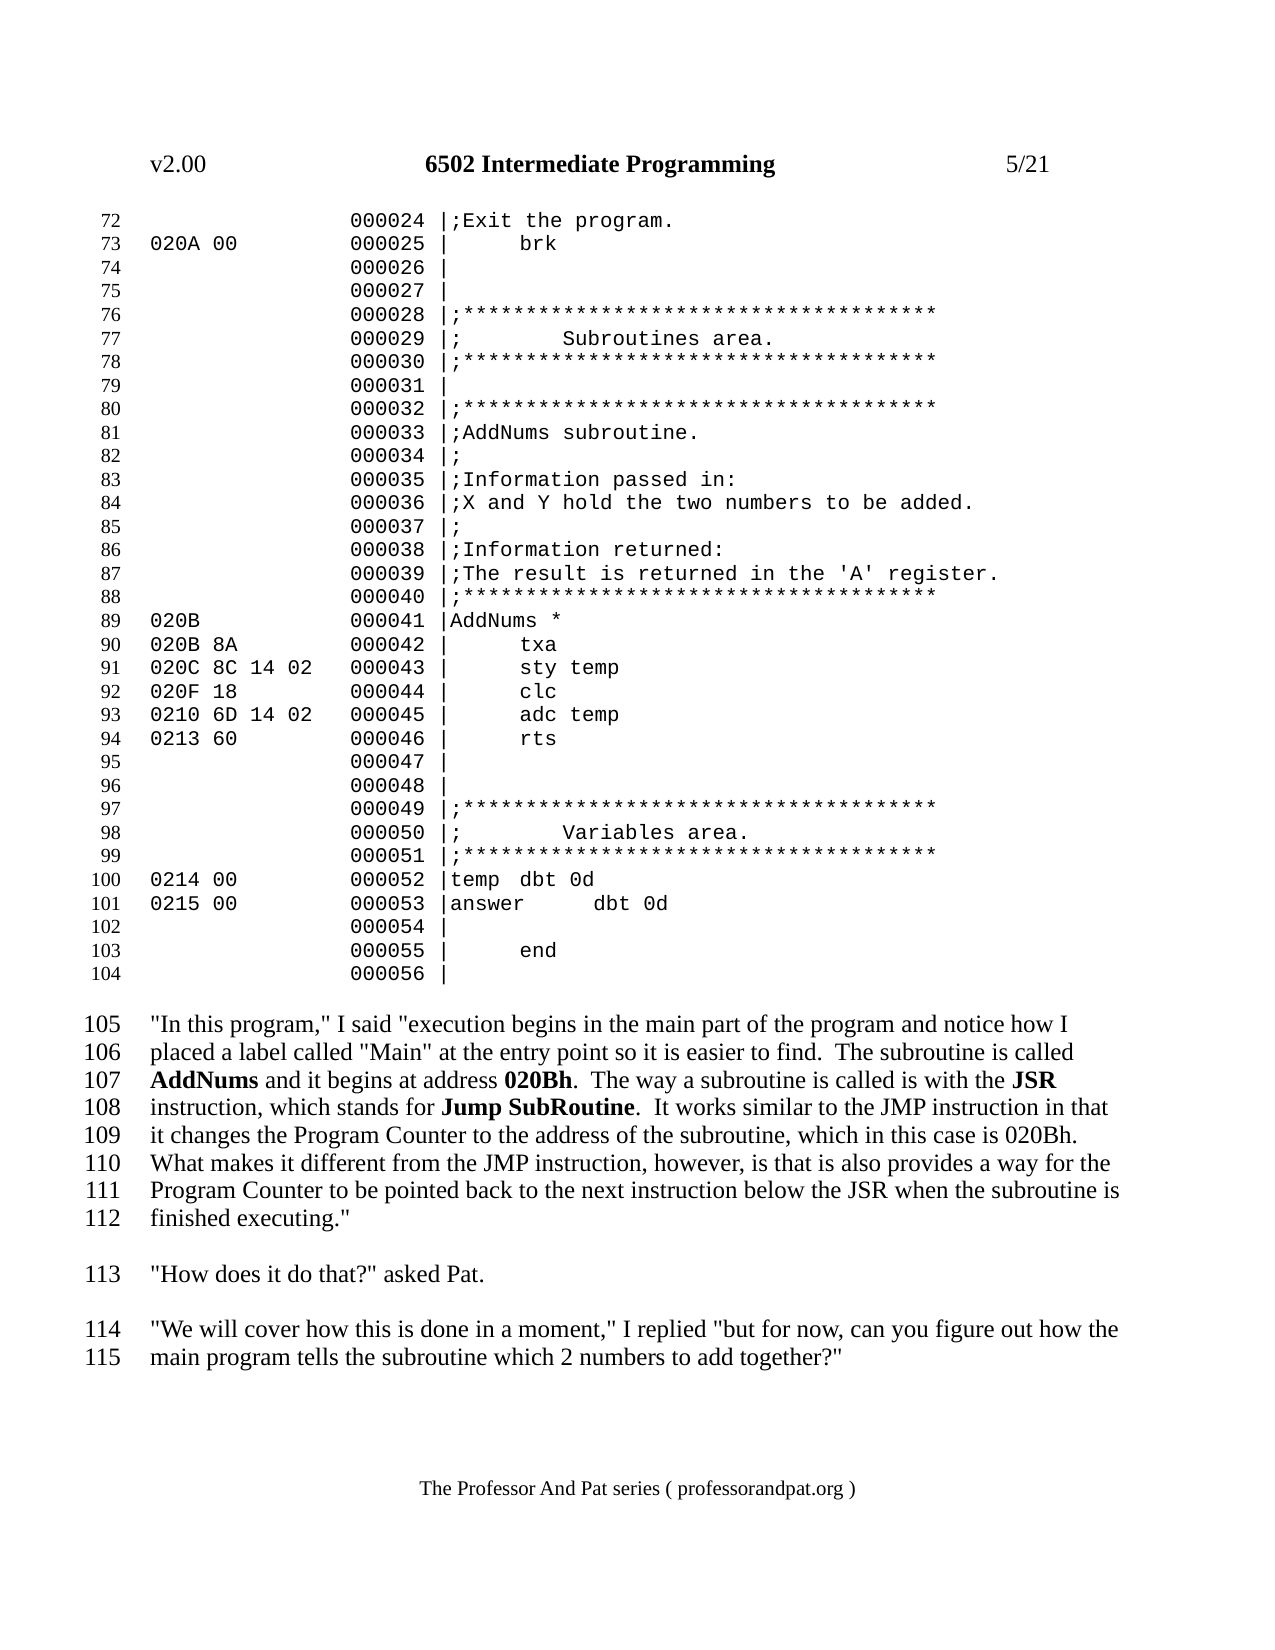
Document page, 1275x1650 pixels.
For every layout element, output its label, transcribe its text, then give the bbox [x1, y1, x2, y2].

text 000027 | [150, 281, 1125, 304]
text 000056 | [150, 963, 1125, 987]
text 000051 |;************************************** [150, 846, 1125, 869]
text 000040 |;************************************** [150, 587, 1125, 610]
text 000031 | [150, 375, 1125, 398]
text 000054 | [150, 916, 1125, 940]
text 000037 |; [150, 516, 1125, 539]
text 000035 |;Information passed in: [150, 469, 1125, 492]
text 020B 8A 000042 | txa [150, 634, 1125, 657]
text 0213 60 000046 | rts [150, 728, 1125, 751]
text 000034 |; [150, 445, 1125, 469]
text 000028 |;************************************** [150, 304, 1125, 328]
text 0210 6D 14 02 000045 | adc temp [150, 704, 1125, 728]
text 000039 |;The result is returned in the 'A' register. [150, 563, 1125, 587]
text 020F 18 000044 | clc [150, 681, 1125, 704]
text 000038 |;Information returned: [150, 539, 1125, 563]
text 000036 |;X and Y hold the two numbers to be added. [150, 492, 1125, 516]
text "We will cover how this is done in a moment," I replied "but for now, can you figure out how the main program tells the subroutine which 2 numbers to add together?" [150, 1315, 1125, 1371]
text 000048 | [150, 775, 1125, 798]
text "How does it do that?" asked Pat. [150, 1260, 1125, 1287]
text 000024 |;Exit the program. [150, 210, 1125, 233]
text 000049 |;************************************** [150, 798, 1125, 822]
text 0214 00 000052 |temp dbt 0d [150, 869, 1125, 893]
text 000029 |; Subroutines area. [150, 328, 1125, 351]
text 000050 |; Variables area. [150, 822, 1125, 846]
text 020B 000041 |AddNums * [150, 610, 1125, 634]
text 000033 |;AddNums subroutine. [150, 422, 1125, 445]
text 020C 8C 14 02 000043 | sty temp [150, 657, 1125, 681]
text "In this program," I said "execution begins in the main part of the program and notice how I placed a label called "Main" at the entry point so it is easier to find. The subroutine is called AddNums and it begins at address 020Bh. The way a subroutine is called is with the JSR instruction, which stands for Jump SubRoutine. It works similar to the JMP instruction in that it changes the Program Counter to the address of the subroutine, which in this case is 020Bh. What makes it different from the JMP instruction, however, is that is also provides a way for the Program Counter to be pointed back to the next instruction below the JSR when the subroutine is finished executing." [150, 1010, 1125, 1232]
text 020A 00 000025 | brk [150, 233, 1125, 257]
text 000032 |;************************************** [150, 398, 1125, 422]
text 000047 | [150, 751, 1125, 775]
text 000055 | end [150, 940, 1125, 963]
text 000026 | [150, 257, 1125, 281]
text 0215 00 000053 |answer dbt 0d [150, 893, 1125, 916]
text 000030 |;************************************** [150, 351, 1125, 375]
